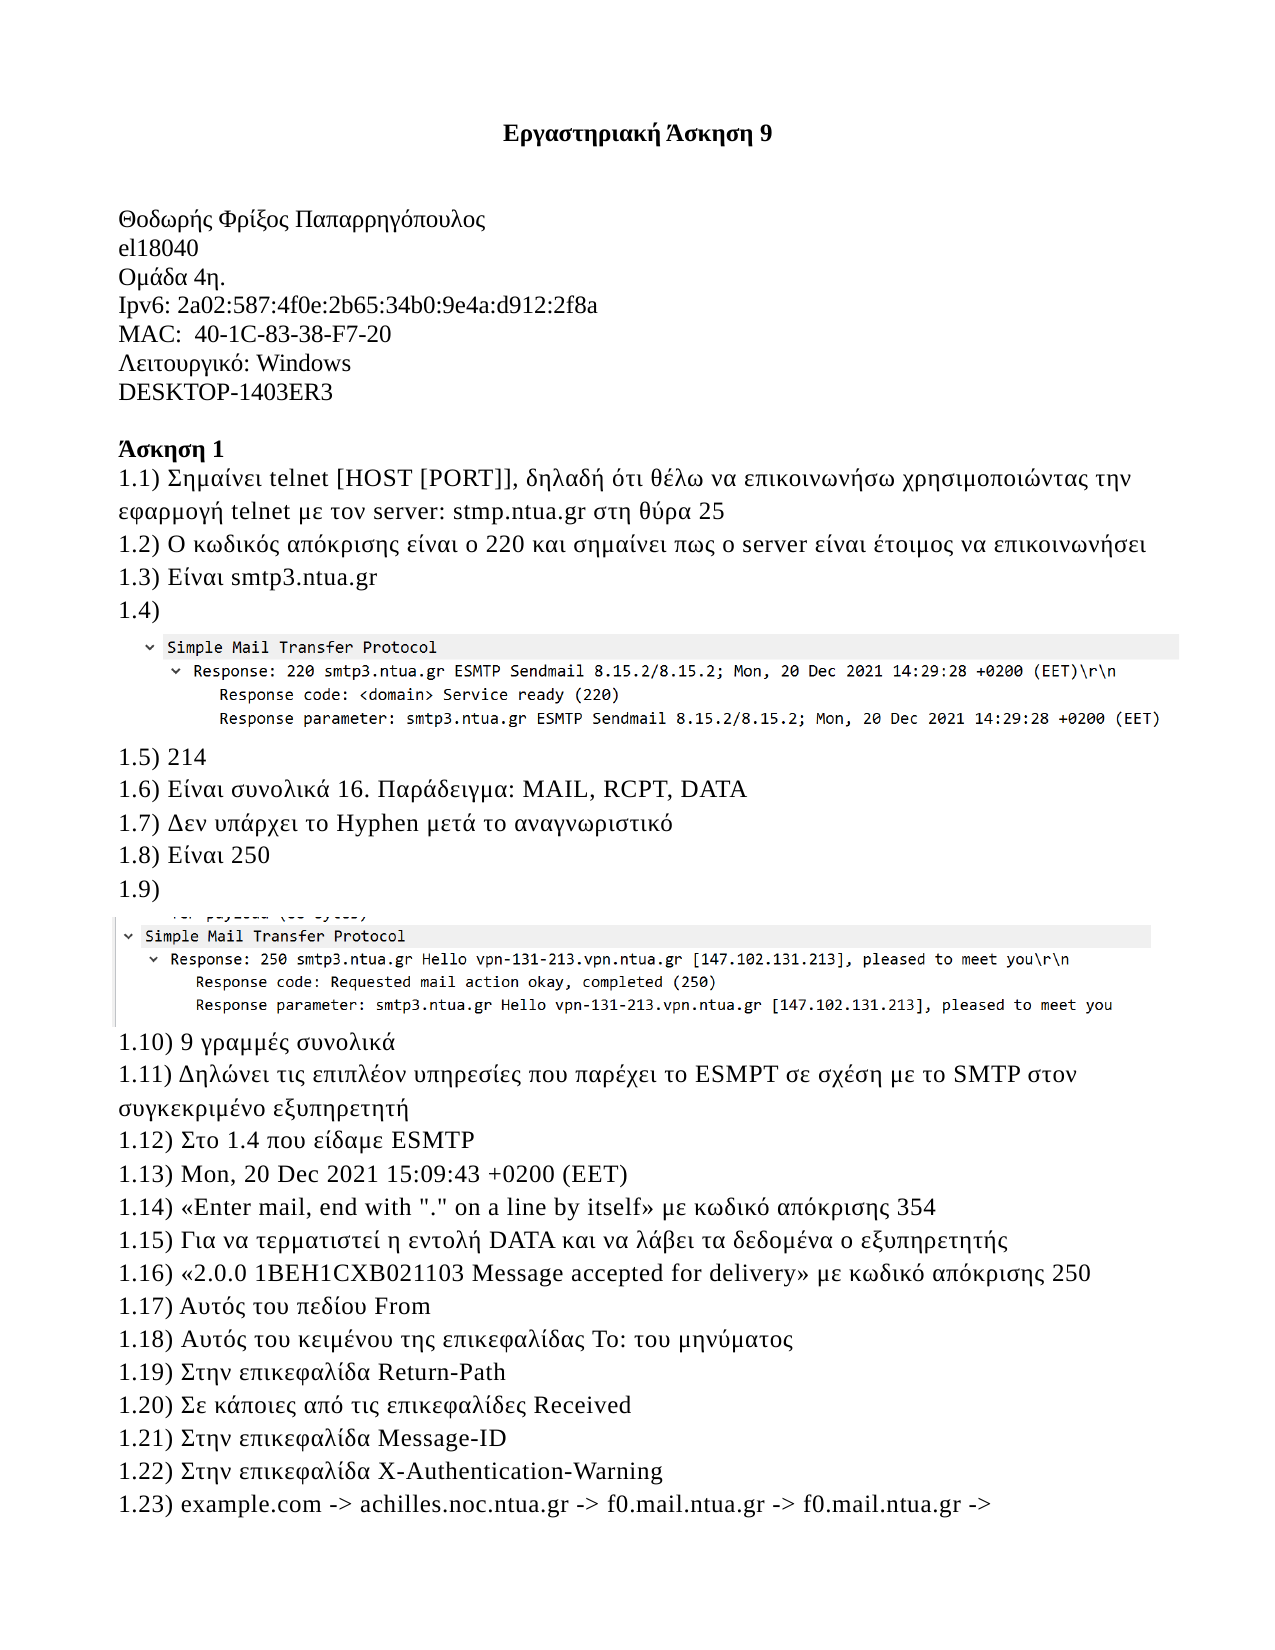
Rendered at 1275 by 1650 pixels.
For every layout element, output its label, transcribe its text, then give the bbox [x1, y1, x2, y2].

text Θοδωρής Φρίξος Παπαρρηγόπουλος [118, 204, 1157, 233]
text MAC: 40-1C-83-38-F7-20 [118, 319, 1157, 348]
text el18040 [118, 233, 1157, 262]
text DESKTOP-1403ER3 [118, 377, 1157, 406]
text 1.1) Σημαίνει telnet [HOST [PORT]], δηλαδή ότι θέλω να επικοινωνήσω χρησιμοποιώντας την εφαρμογή telnet με τον server: stmp.ntua.gr στη θύρα 25 1.2) Ο κωδικός απόκρισης είναι ο 220 και σημαίνει πως ο server είναι έτοιμος να επικοινωνήσει 1.3) Είναι smtp3.ntua.gr 1.4) 1.5) 214 1.6) Είναι συνολικά 16. Παράδειγμα: MAIL, RCPT, DATA 1.7) Δεν υπάρχει το Hyphen μετά το αναγνωριστικό 1.8) Είναι 250 1.9) 1.10) 9 γραμμές συνολικά 1.11) Δηλώνει τις επιπλέον υπηρεσίες που παρέχει το ESMPT σε σχέση με το SMTP στον συγκεκριμένο εξυπηρετητή 1.12) Στο 1.4 που είδαμε ESMTP 1.13) Mon, 20 Dec 2021 15:09:43 +0200 (EET) 1.14) «Enter mail, end with "." on a line by itself» με κωδικό απόκρισης 354 1.15) Για να τερματιστεί η εντολή DATA και να λάβει τα δεδομένα ο εξυπηρετητής 1.16) «2.0.0 1BEH1CXB021103 Message accepted for delivery» με κωδικό απόκρισης 250 1.17) Αυτός του πεδίου From 1.18) Αυτός του κειμένου της επικεφαλίδας To: του μηνύματος 1.19) Στην επικεφαλίδα Return-Path 1.20) Σε κάποιες από τις επικεφαλίδες Received 1.21) Στην επικεφαλίδα Message-ID 1.22) Στην επικεφαλίδα X-Authentication-Warning 1.23) example.com -> achilles.noc.ntua.gr -> f0.mail.ntua.gr -> f0.mail.ntua.gr -> [118, 463, 1157, 1518]
text Εργαστηριακή Άσκηση 9 [118, 118, 1157, 147]
text Ομάδα 4η. [118, 262, 1157, 291]
text Ipv6: 2a02:587:4f0e:2b65:34b0:9e4a:d912:2f8a [118, 291, 1157, 319]
picture [140, 634, 1180, 742]
text Άσκηση 1 [118, 434, 1157, 463]
text Λειτουργικό: Windows [118, 348, 1157, 377]
picture [112, 917, 1151, 1027]
